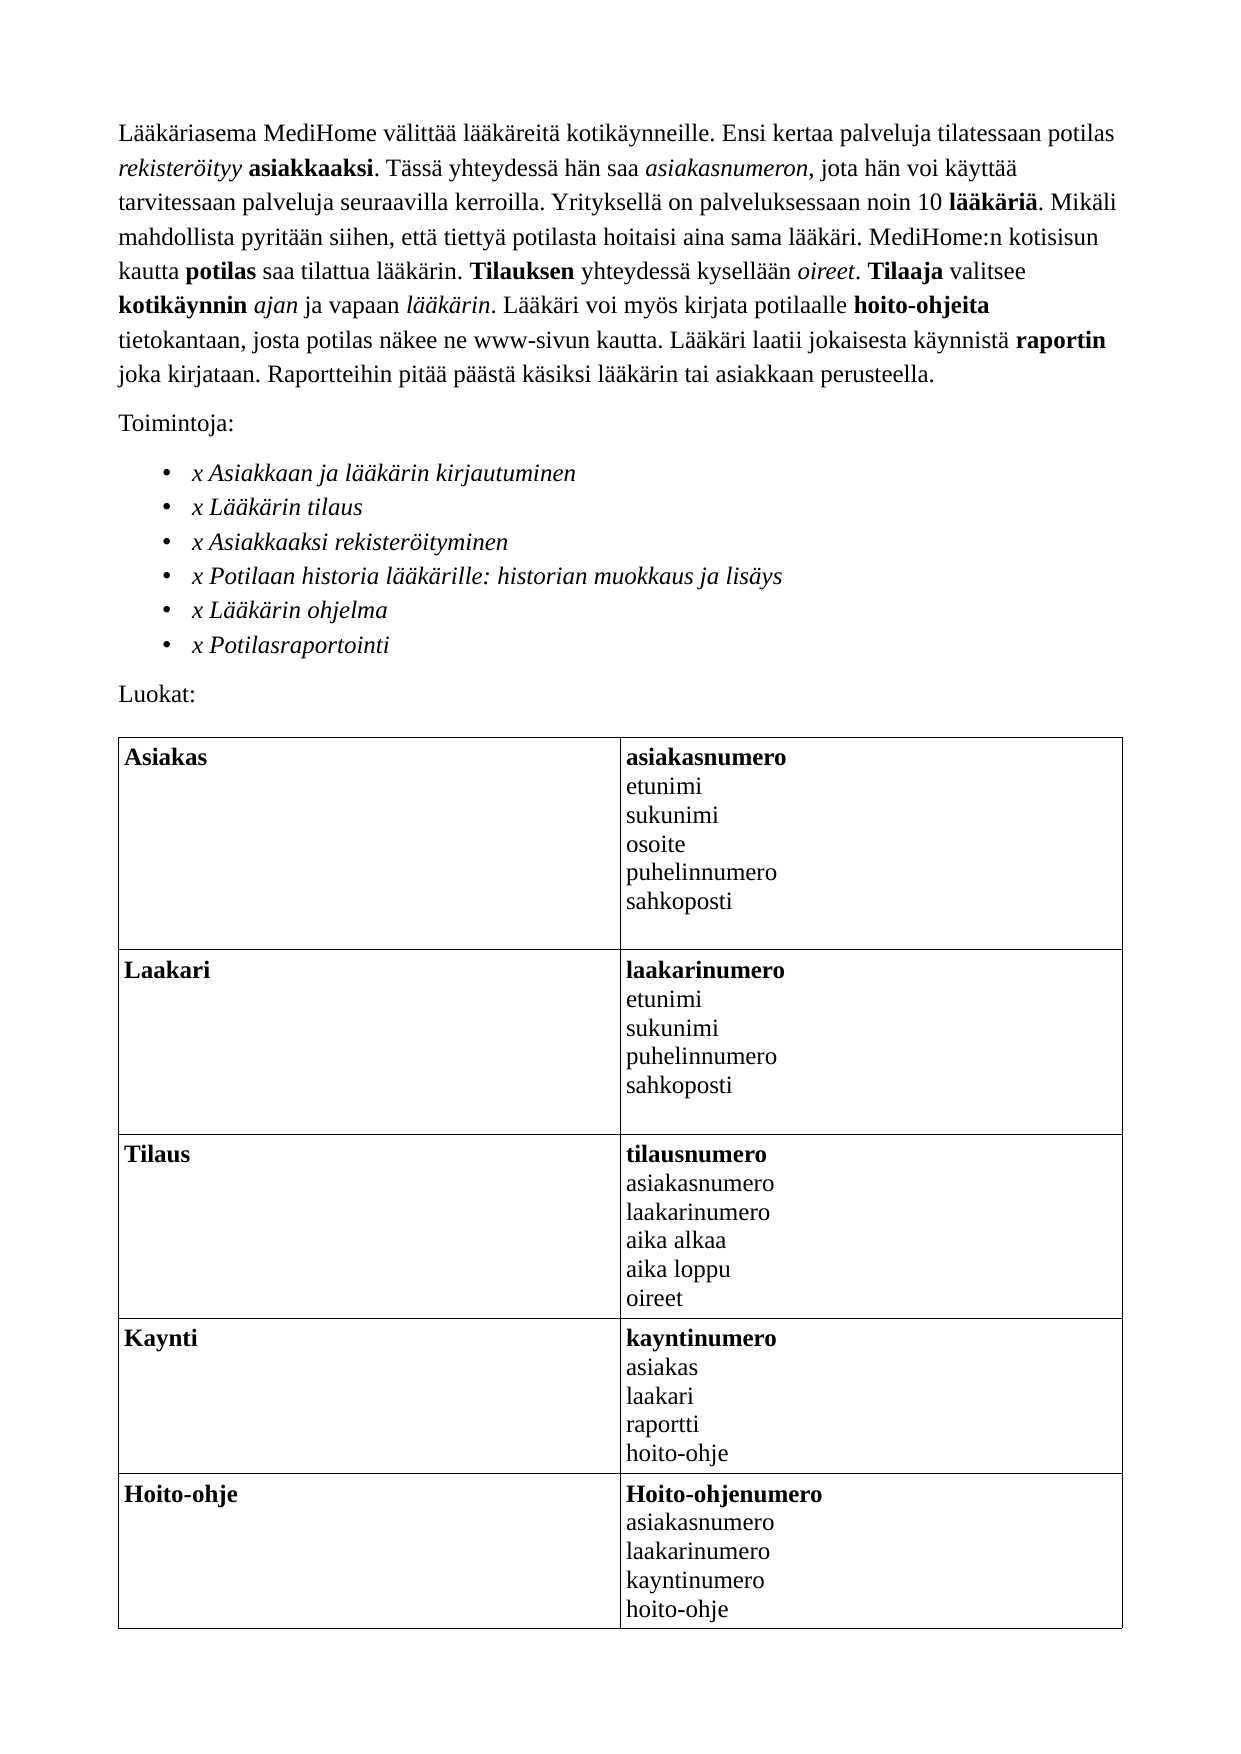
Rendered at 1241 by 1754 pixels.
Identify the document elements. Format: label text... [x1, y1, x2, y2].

text Lääkäriasema MediHome välittää lääkäreitä kotikäynneille. Ensi kertaa palveluja tilatessaan potilas rekisteröityy asiakkaaksi. Tässä yhteydessä hän saa asiakasnumeron, jota hän voi käyttää tarvitessaan palveluja seuraavilla kerroilla. Yrityksellä on palveluksessaan noin 10 lääkäriä. Mikäli mahdollista pyritään siihen, että tiettyä potilasta hoitaisi aina sama lääkäri. MediHome:n kotisisun kautta potilas saa tilattua lääkärin. Tilauksen yhteydessä kysellään oireet. Tilaaja valitsee kotikäynnin ajan ja vapaan lääkärin. Lääkäri voi myös kirjata potilaalle hoito-ohjeita tietokantaan, josta potilas näkee ne www-sivun kautta. Lääkäri laatii jokaisesta käynnistä raportin joka kirjataan. Raportteihin pitää päästä käsiksi lääkärin tai asiakkaan perusteella. [118, 118, 1122, 388]
table_cell kayntinumero asiakas laakari raportti hoito-ohje [621, 1319, 1122, 1473]
list x Lääkärin ohjelma [162, 596, 1122, 624]
list x Asiakkaaksi rekisteröityminen [162, 527, 1122, 555]
table_header Asiakas [119, 738, 620, 949]
list x Potilasraportointi [162, 630, 1122, 659]
list x Asiakkaan ja lääkärin kirjautuminen [162, 458, 1122, 486]
table_cell Kaynti [119, 1319, 620, 1473]
table_header asiakasnumero etunimi sukunimi osoite puhelinnumero sahkoposti [621, 738, 1122, 949]
table_cell Hoito-ohje [119, 1474, 620, 1628]
table_cell Tilaus [119, 1135, 620, 1317]
text Luokat: [118, 679, 1122, 708]
table_cell tilausnumero asiakasnumero laakarinumero aika alkaa aika loppu oireet [621, 1135, 1122, 1317]
list x Potilaan historia lääkärille: historian muokkaus ja lisäys [162, 561, 1122, 590]
table_cell Laakari [119, 950, 620, 1133]
list x Lääkärin tilaus [162, 492, 1122, 521]
table_cell laakarinumero etunimi sukunimi puhelinnumero sahkoposti [621, 950, 1122, 1133]
table_cell Hoito-ohjenumero asiakasnumero laakarinumero kayntinumero hoito-ohje [621, 1474, 1122, 1628]
text Toimintoja: [118, 408, 1122, 437]
